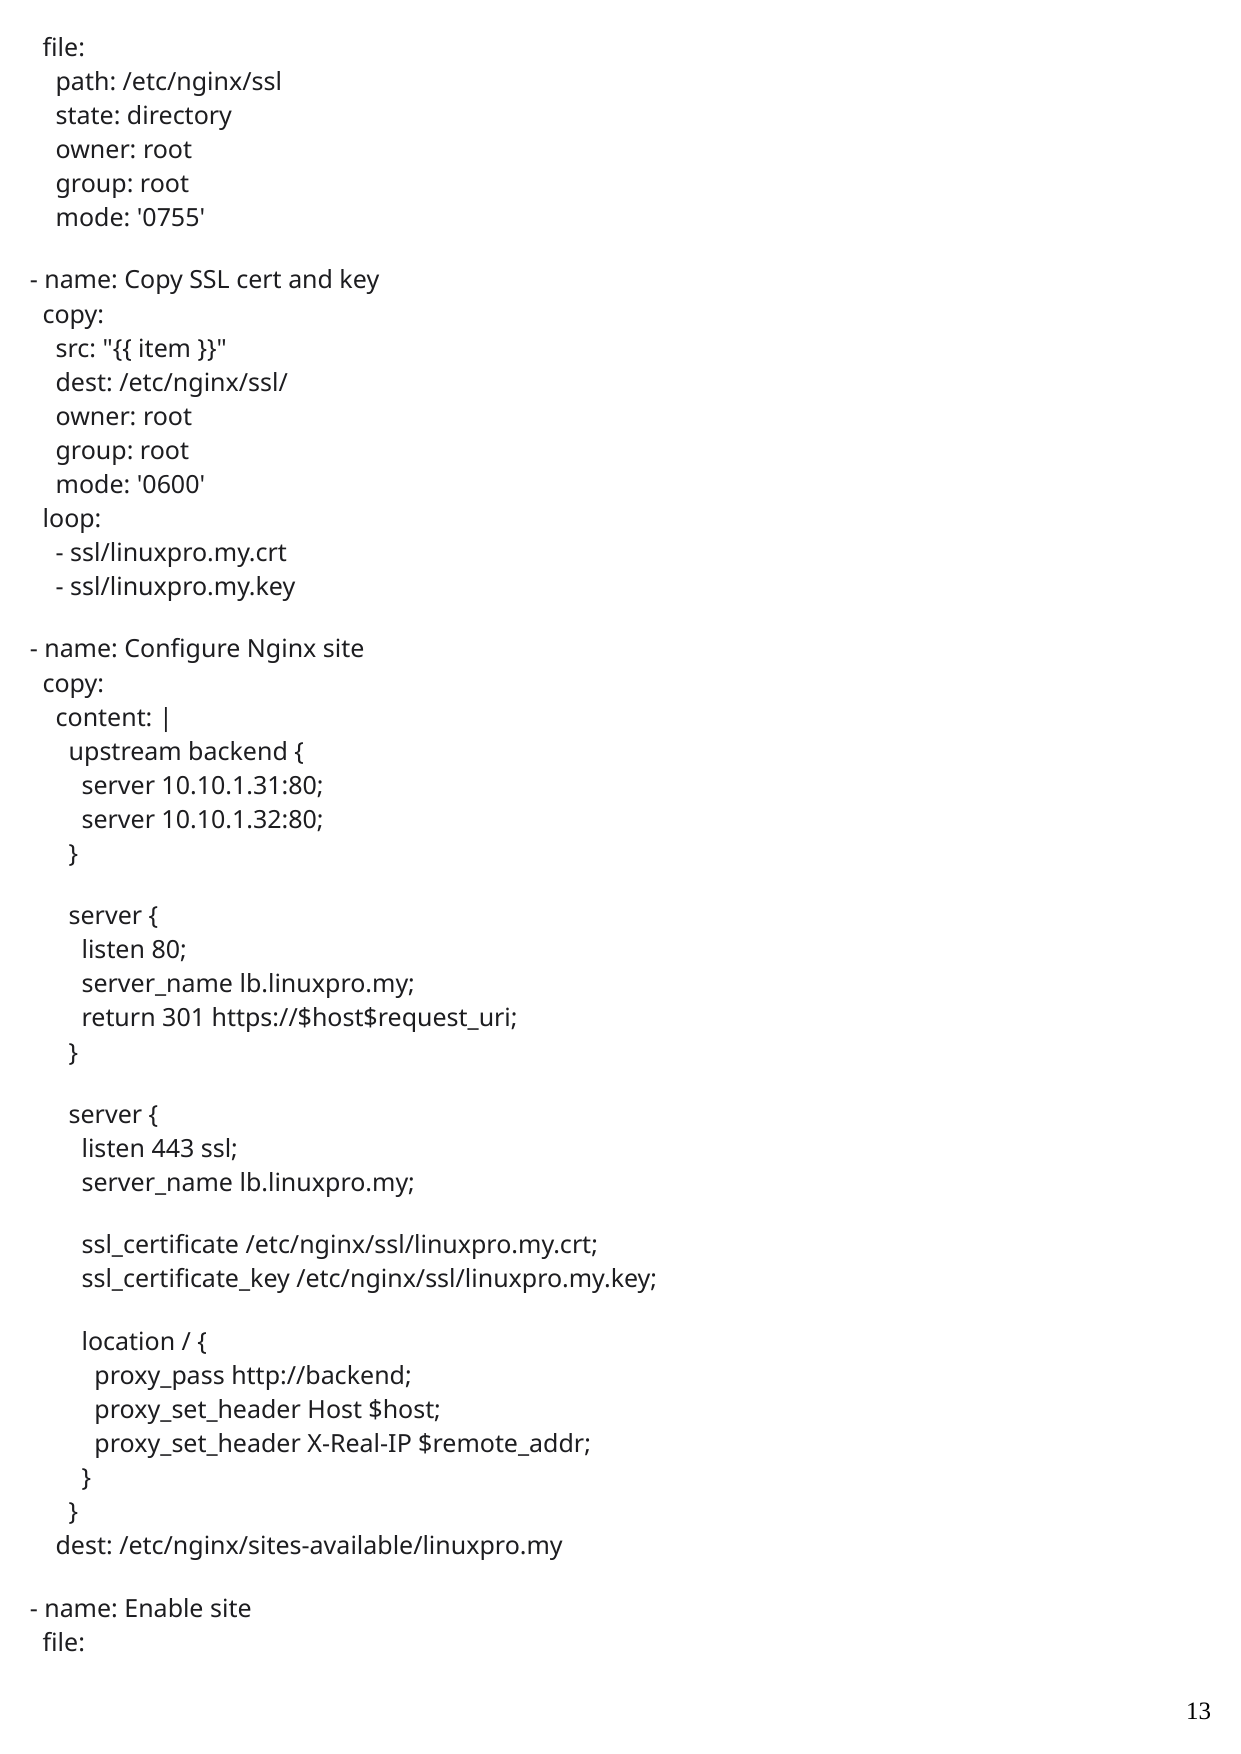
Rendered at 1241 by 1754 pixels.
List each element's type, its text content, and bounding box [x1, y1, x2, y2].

text } [29, 1460, 1211, 1494]
text } [29, 1034, 1211, 1068]
text file: [29, 29, 1211, 63]
text - name: Enable site [29, 1590, 1211, 1624]
text server_name lb.linuxpro.my; [29, 966, 1211, 1000]
text owner: root [29, 398, 1211, 432]
text group: root [29, 432, 1211, 467]
text location / { [29, 1323, 1211, 1358]
text server 10.10.1.31:80; [29, 767, 1211, 801]
text server { [29, 1097, 1211, 1131]
text dest: /etc/nginx/sites-available/linuxpro.my [29, 1528, 1211, 1562]
text state: directory [29, 98, 1211, 132]
text - name: Copy SSL cert and key [29, 262, 1211, 296]
text server_name lb.linuxpro.my; [29, 1165, 1211, 1199]
text ssl_certificate /etc/nginx/ssl/linuxpro.my.crt; [29, 1227, 1211, 1261]
text } [29, 1494, 1211, 1528]
text listen 80; [29, 932, 1211, 966]
text copy: [29, 296, 1211, 330]
text loop: [29, 501, 1211, 535]
text server 10.10.1.32:80; [29, 801, 1211, 836]
text mode: '0600' [29, 467, 1211, 501]
text path: /etc/nginx/ssl [29, 63, 1211, 98]
text copy: [29, 665, 1211, 699]
text content: | [29, 699, 1211, 733]
text } [29, 836, 1211, 869]
text - ssl/linuxpro.my.crt [29, 535, 1211, 569]
text proxy_set_header Host $host; [29, 1392, 1211, 1426]
text mode: '0755' [29, 200, 1211, 234]
text src: "{{ item }}" [29, 330, 1211, 364]
text - ssl/linuxpro.my.key [29, 569, 1211, 603]
text proxy_pass http://backend; [29, 1358, 1211, 1392]
text owner: root [29, 132, 1211, 166]
text dest: /etc/nginx/ssl/ [29, 364, 1211, 398]
text server { [29, 898, 1211, 932]
text listen 443 ssl; [29, 1131, 1211, 1165]
text file: [29, 1624, 1211, 1658]
text - name: Configure Nginx site [29, 631, 1211, 665]
text ssl_certificate_key /etc/nginx/ssl/linuxpro.my.key; [29, 1261, 1211, 1295]
text group: root [29, 166, 1211, 200]
text upstream backend { [29, 733, 1211, 767]
text proxy_set_header X-Real-IP $remote_addr; [29, 1426, 1211, 1460]
text return 301 https://$host$request_uri; [29, 1000, 1211, 1034]
